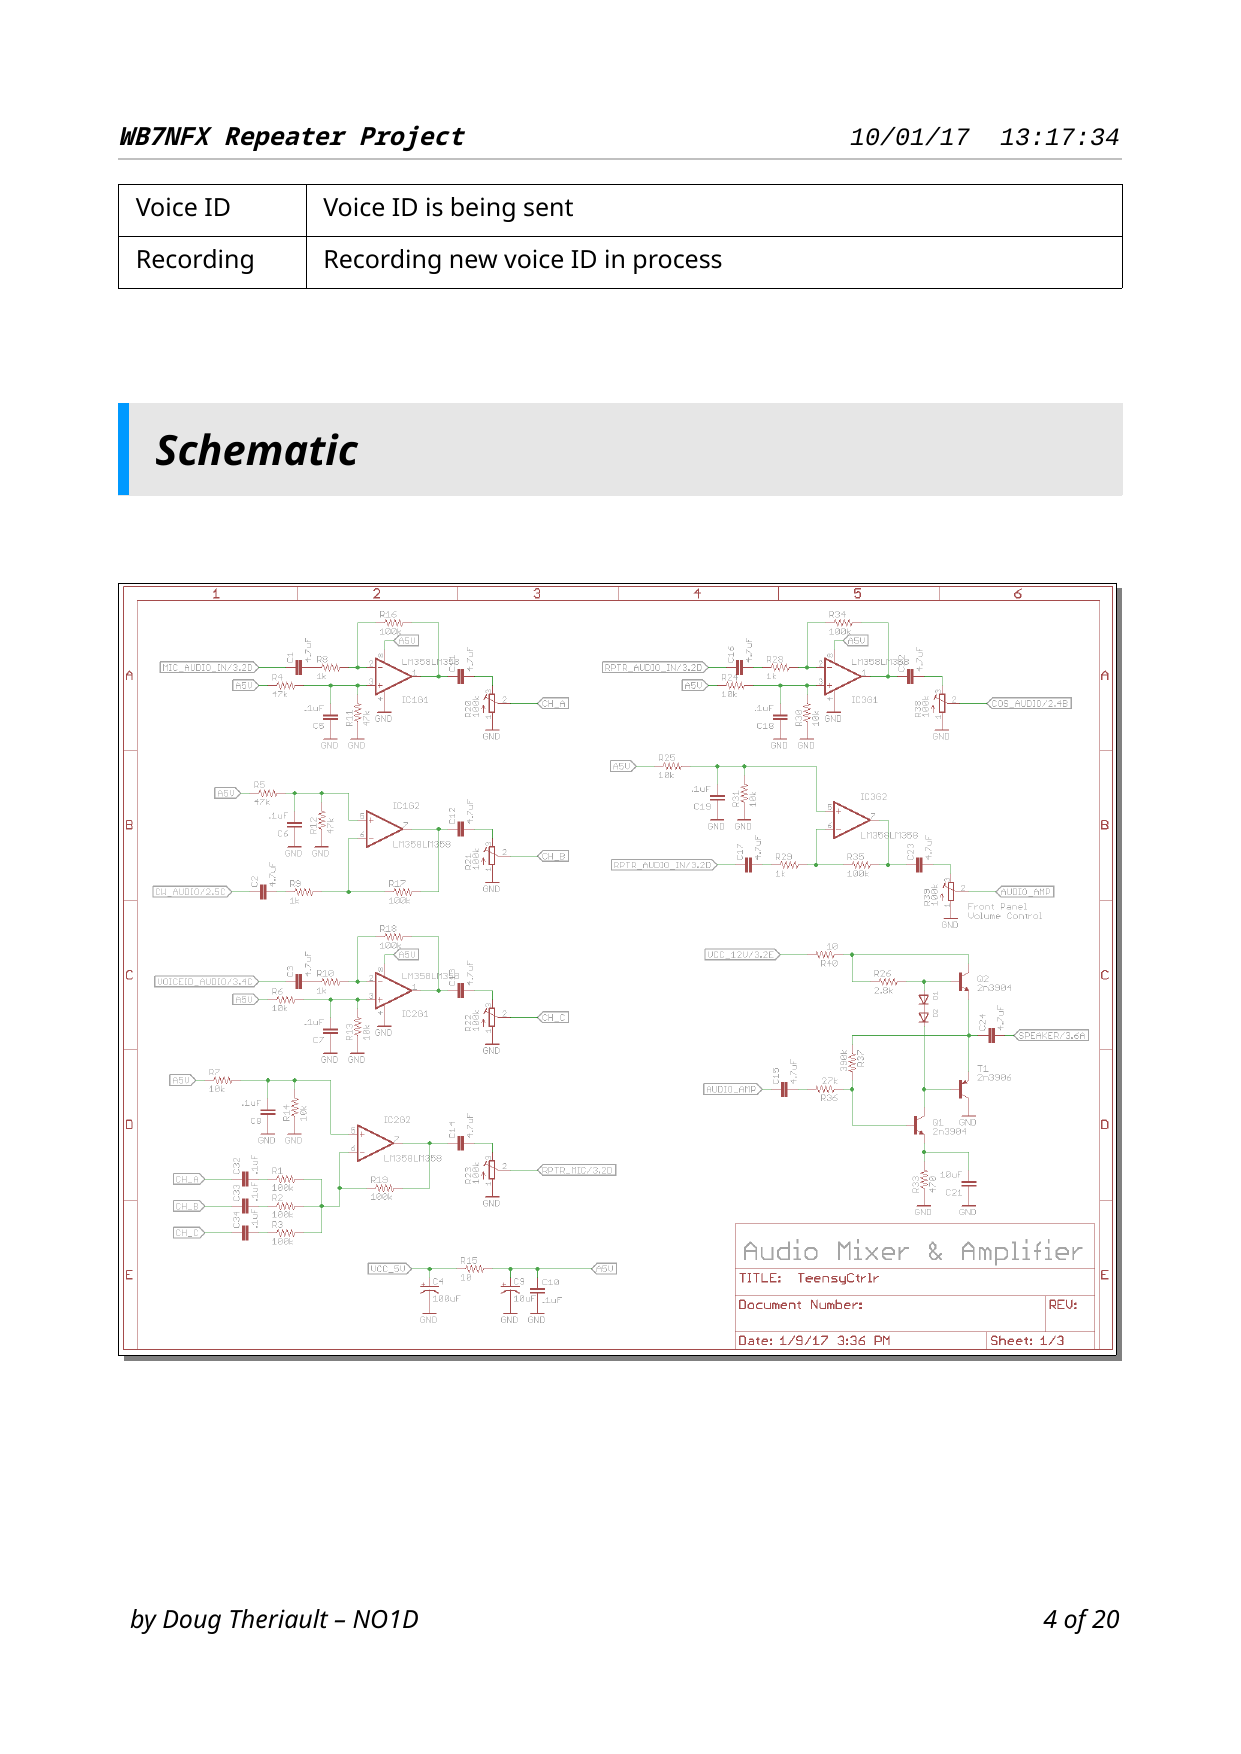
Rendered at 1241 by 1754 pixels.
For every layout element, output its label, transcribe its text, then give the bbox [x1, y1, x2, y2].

table_cell Recording [119, 237, 306, 287]
picture [121, 585, 1114, 1352]
table_cell Voice ID is being sent [307, 185, 1122, 236]
subtitle Schematic [129, 404, 1122, 495]
table_cell Voice ID [119, 185, 306, 236]
table_cell Recording new voice ID in process [307, 237, 1122, 287]
